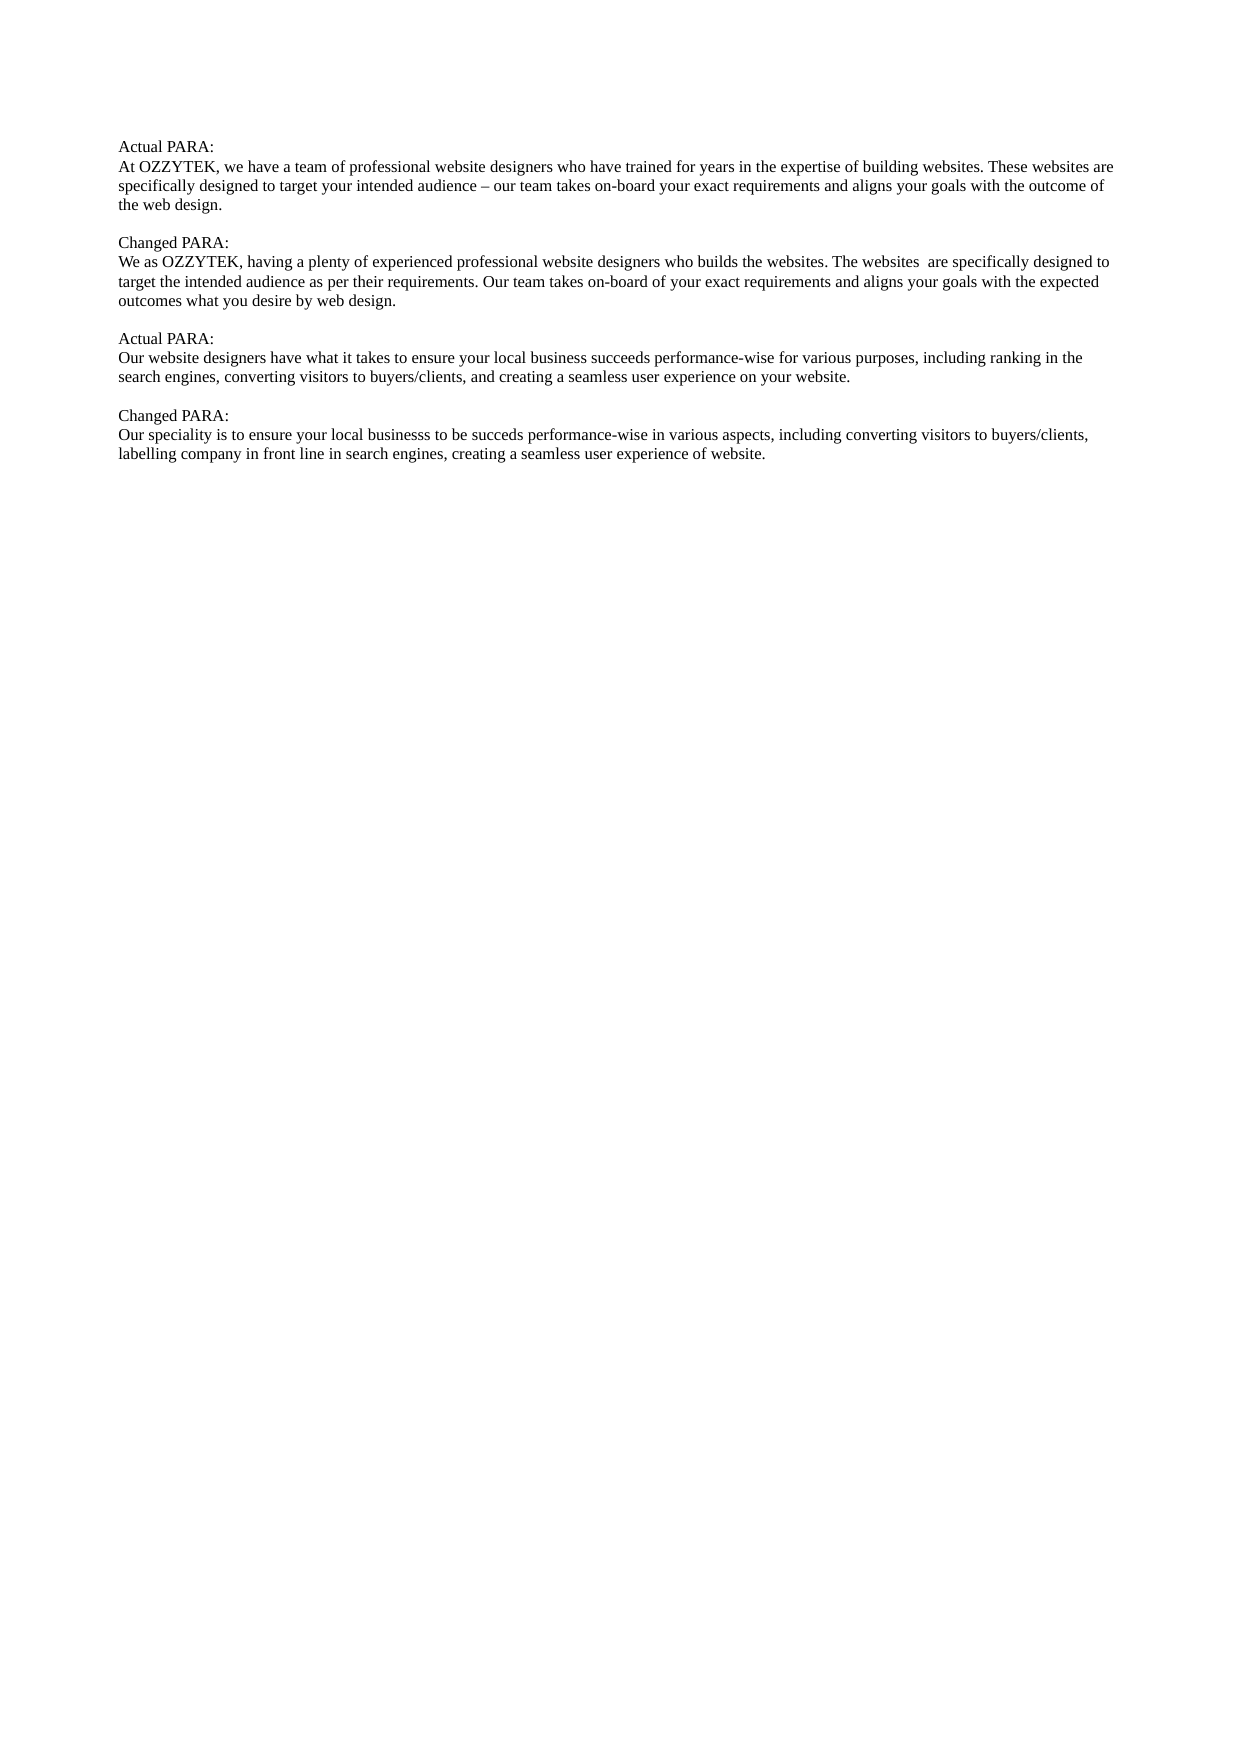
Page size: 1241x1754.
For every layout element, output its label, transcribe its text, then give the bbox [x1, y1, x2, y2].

text Changed PARA: [118, 406, 1122, 425]
text Changed PARA: [118, 233, 1122, 252]
text Our speciality is to ensure your local businesss to be succeds performance-wise in various aspects, including converting visitors to buyers/clients, labelling company in front line in search engines, creating a seamless user experience of website. [118, 425, 1122, 463]
text Our website designers have what it takes to ensure your local business succeeds performance-wise for various purposes, including ranking in the search engines, converting visitors to buyers/clients, and creating a seamless user experience on your website. [118, 348, 1122, 386]
text Actual PARA: [118, 137, 1122, 156]
text At OZZYTEK, we have a team of professional website designers who have trained for years in the expertise of building websites. These websites are specifically designed to target your intended audience – our team takes on-board your exact requirements and aligns your goals with the outcome of the web design. [118, 156, 1122, 214]
text We as OZZYTEK, having a plenty of experienced professional website designers who builds the websites. The websites are specifically designed to target the intended audience as per their requirements. Our team takes on-board of your exact requirements and aligns your goals with the expected outcomes what you desire by web design. [118, 252, 1122, 310]
text Actual PARA: [118, 329, 1122, 348]
